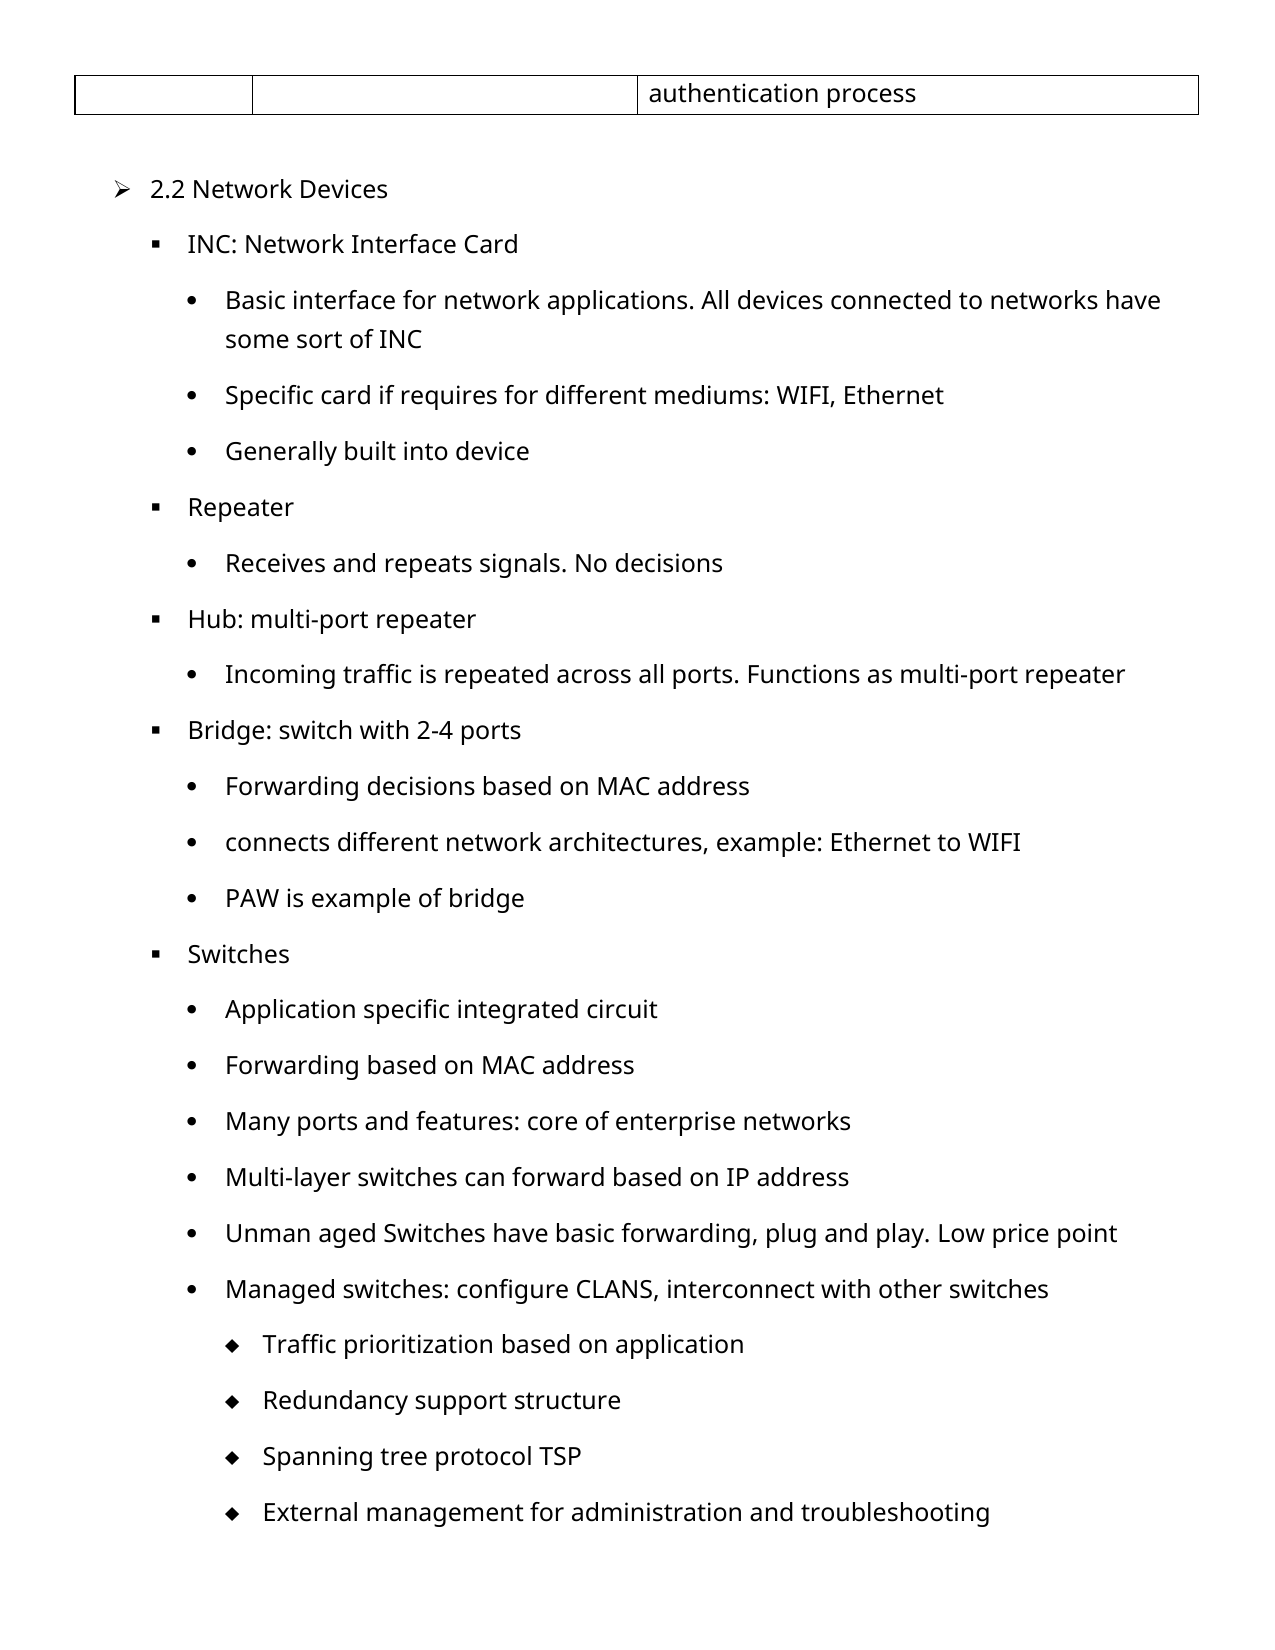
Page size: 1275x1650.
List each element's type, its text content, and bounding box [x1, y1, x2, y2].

list Unman aged Switches have basic forwarding, plug and play. Low price point [187, 1215, 1200, 1249]
list Bridge: switch with 2-4 ports [150, 713, 1200, 747]
table_cell authentication process [638, 76, 1198, 114]
list Forwarding based on MAC address [187, 1048, 1200, 1082]
list Forwarding decisions based on MAC address [187, 769, 1200, 803]
list Many ports and features: core of enterprise networks [187, 1104, 1200, 1138]
list connects different network architectures, example: Ethernet to WIFI [187, 824, 1200, 859]
list PAW is example of bridge [187, 880, 1200, 914]
list Redundancy support structure [225, 1383, 1200, 1417]
list Spanning tree protocol TSP [225, 1439, 1200, 1473]
list Incoming traffic is repeated across all ports. Functions as multi-port repeater [187, 657, 1200, 691]
table_cell [76, 76, 252, 114]
list Basic interface for network applications. All devices connected to networks have some sort of INC [187, 283, 1200, 356]
list Multi-layer switches can forward based on IP address [187, 1159, 1200, 1194]
list Application specific integrated circuit [187, 992, 1200, 1026]
list INC: Network Interface Card [150, 227, 1200, 261]
list Specific card if requires for different mediums: WIFI, Ethernet [187, 378, 1200, 412]
list Repeater [150, 489, 1200, 524]
table_cell [253, 76, 637, 114]
list 2.2 Network Devices [112, 171, 1200, 205]
list Hub: multi-port repeater [150, 601, 1200, 635]
list Traffic prioritization based on application [225, 1327, 1200, 1361]
list Managed switches: configure CLANS, interconnect with other switches [187, 1271, 1200, 1305]
list External management for administration and troubleshooting [225, 1494, 1200, 1529]
list Generally built into device [187, 434, 1200, 468]
list Receives and repeats signals. No decisions [187, 545, 1200, 579]
list Switches [150, 936, 1200, 970]
